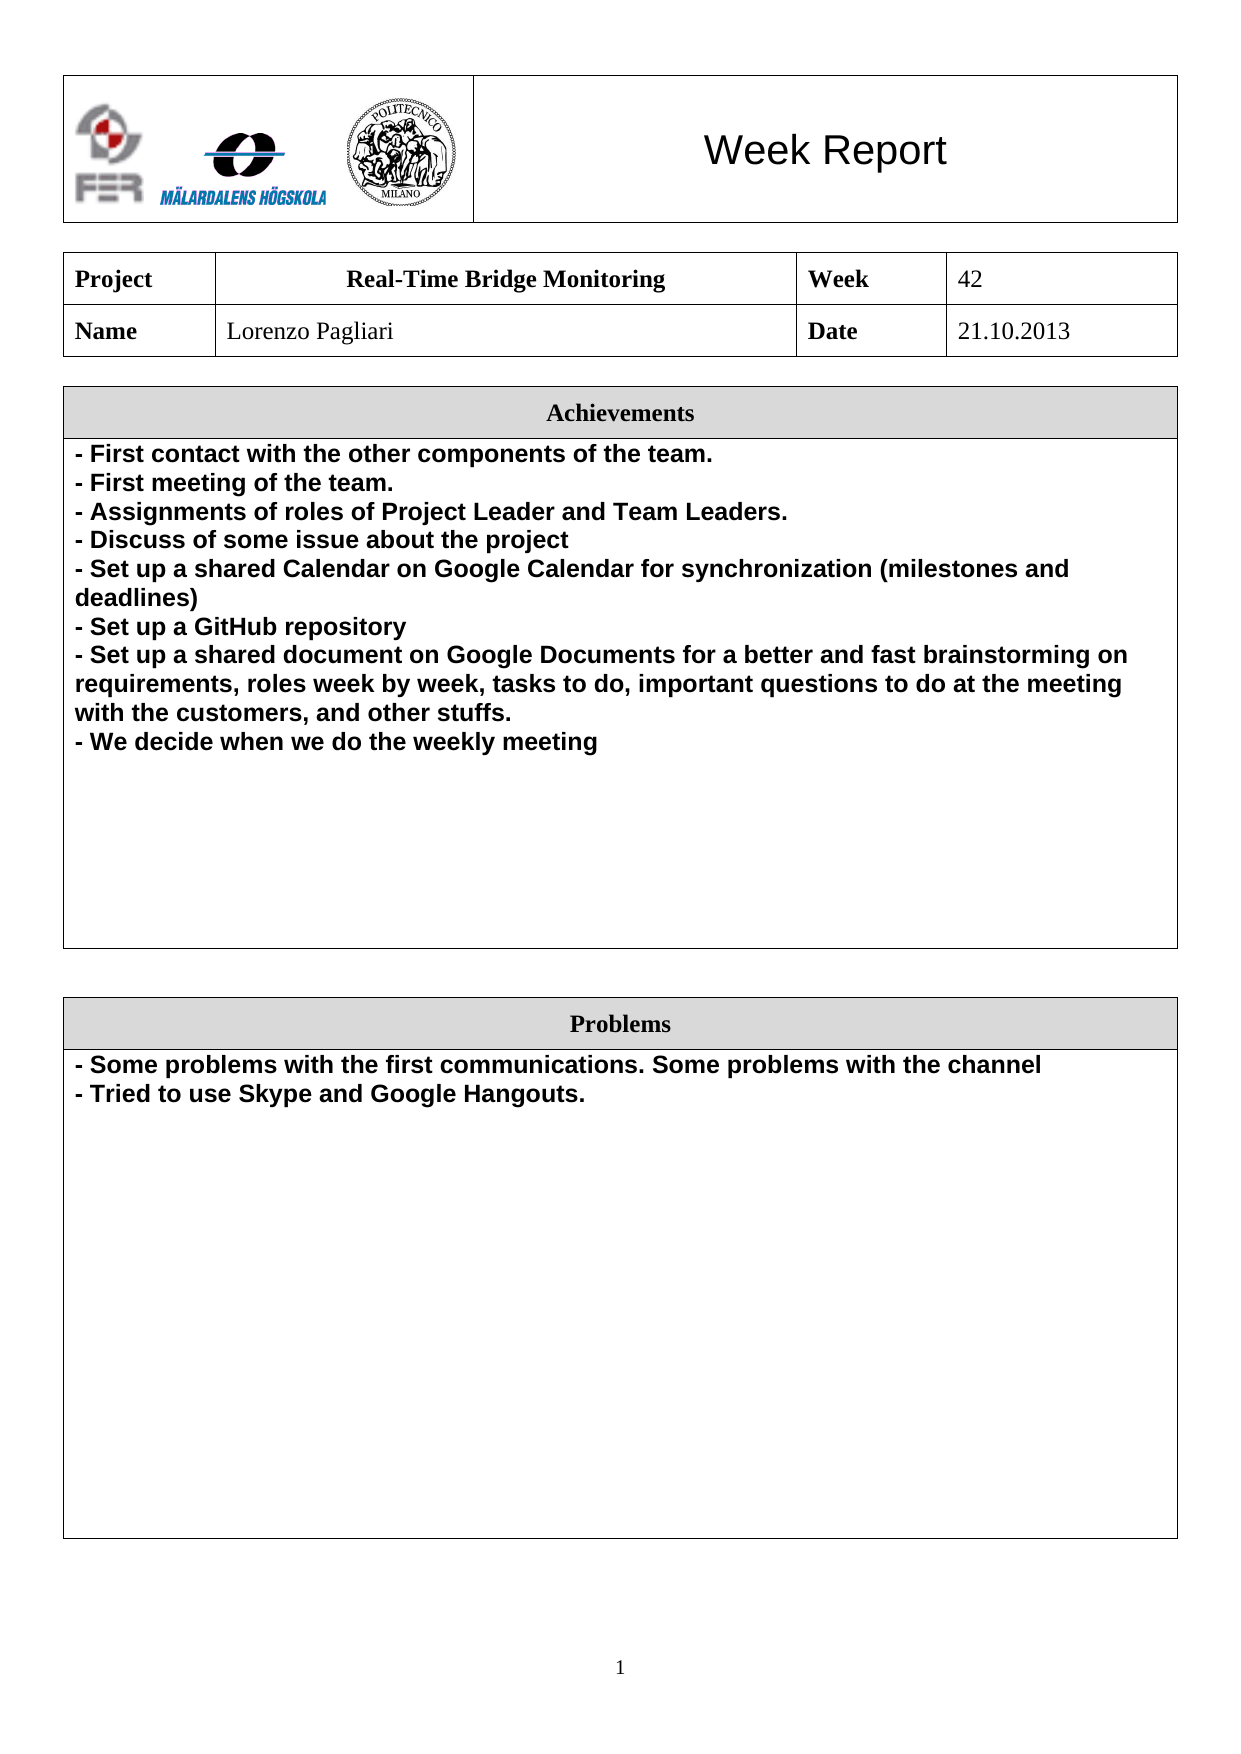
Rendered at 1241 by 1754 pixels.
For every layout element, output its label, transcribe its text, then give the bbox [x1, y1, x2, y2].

table_cell Lorenzo Pagliari [216, 305, 796, 356]
table_cell [946, 223, 1177, 252]
table_cell - Some problems with the first communications. Some problems with the channel - Tried to use Skype and Google Hangouts. [64, 1050, 1177, 1537]
table_header Problems [64, 998, 1177, 1049]
table_cell Achievements [64, 387, 1177, 438]
table_cell Name [64, 305, 215, 356]
table_cell 21.10.2013 [947, 305, 1177, 356]
table_cell [63, 223, 215, 252]
table_cell Real-Time Bridge Monitoring [216, 253, 796, 304]
table_cell 42 [947, 253, 1177, 304]
table_cell - First contact with the other components of the team. - First meeting of the team. - Assignments of roles of Project Leader and Team Leaders. - Discuss of some issue about the project - Set up a shared Calendar on Google Calendar for synchronization (milestones and deadlines) - Set up a GitHub repository - Set up a shared document on Google Documents for a better and fast brainstorming on requirements, roles week by week, tasks to do, important questions to do at the meeting with the customers, and other stuffs. - We decide when we do the weekly meeting [64, 439, 1177, 948]
table_cell [215, 223, 712, 252]
table_cell Project [64, 253, 215, 304]
table_cell [63, 357, 1177, 386]
table_header [64, 76, 473, 222]
picture [74, 90, 144, 217]
picture [347, 98, 457, 206]
table_cell [712, 223, 946, 252]
table_cell Week [797, 253, 946, 304]
table_cell Date [797, 305, 946, 356]
table_header Week Report [474, 76, 1177, 222]
picture [160, 133, 326, 205]
